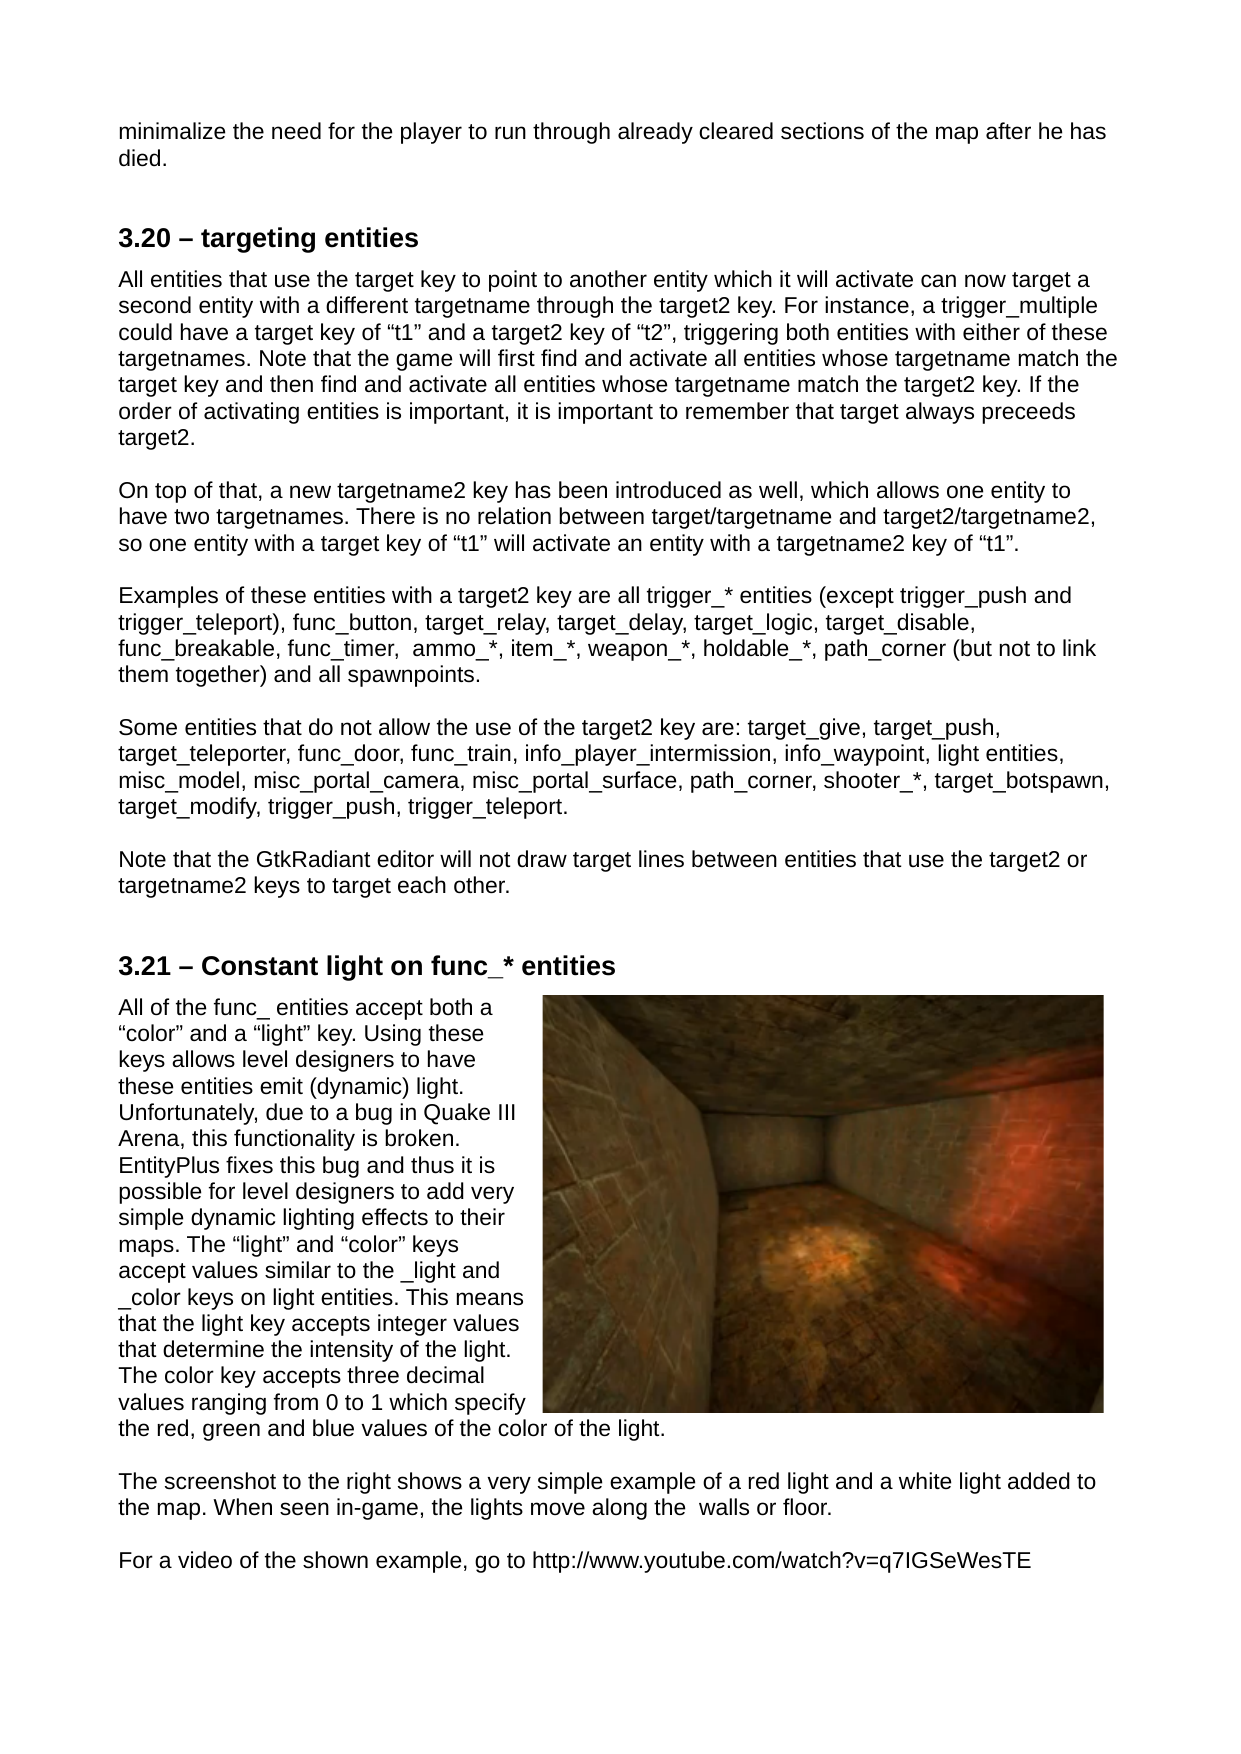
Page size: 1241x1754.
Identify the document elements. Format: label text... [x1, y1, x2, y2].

text On top of that, a new targetname2 key has been introduced as well, which allows one entity to have two targetnames. There is no relation between target/targetname and target2/targetname2, so one entity with a target key of “t1” will activate an entity with a targetname2 key of “t1”. [118, 477, 1122, 556]
text All entities that use the target key to point to another entity which it will activate can now target a second entity with a different targetname through the target2 key. For instance, a trigger_multiple could have a target key of “t1” and a target2 key of “t2”, triggering both entities with either of these targetnames. Note that the game will first find and activate all entities whose targetname match the target key and then find and activate all entities whose targetname match the target2 key. If the order of activating entities is important, it is important to remember that target always preceeds target2. [118, 266, 1122, 450]
text All of the func_ entities accept both a “color” and a “light” key. Using these keys allows level designers to have these entities emit (dynamic) light. Unfortunately, due to a bug in Quake III Arena, this functionality is broken. EntityPlus fixes this bug and thus it is possible for level designers to add very simple dynamic lighting effects to their maps. The “light” and “color” keys accept values similar to the _light and _color keys on light entities. This means that the light key accepts integer values that determine the intensity of the light. The color key accepts three decimal values ranging from 0 to 1 which specify the red, green and blue values of the color of the light. [118, 993, 1122, 1442]
picture [542, 995, 1104, 1413]
subtitle 3.20 – targeting entities [118, 222, 1122, 253]
text Note that the GtkRadiant editor will not draw target lines between entities that use the target2 or targetname2 keys to target each other. [118, 846, 1122, 898]
text Examples of these entities with a target2 key are all trigger_* entities (except trigger_push and trigger_teleport), func_button, target_relay, target_delay, target_logic, target_disable, func_breakable, func_timer, ammo_*, item_*, weapon_*, holdable_*, path_corner (but not to link them together) and all spawnpoints. [118, 582, 1122, 688]
text For a video of the shown example, go to http://www.youtube.com/watch?v=q7IGSeWesTE [118, 1547, 1122, 1573]
subtitle 3.21 – Constant light on func_* entities [118, 950, 1122, 981]
text Some entities that do not allow the use of the target2 key are: target_give, target_push, target_teleporter, func_door, func_train, info_player_intermission, info_waypoint, light entities, misc_model, misc_portal_camera, misc_portal_surface, path_corner, shooter_*, target_botspawn, target_modify, trigger_push, trigger_teleport. [118, 714, 1122, 819]
text The screenshot to the right shows a very simple example of a red light and a white light added to the map. When seen in-game, the lights move along the walls or floor. [118, 1468, 1122, 1521]
text minimalize the need for the player to run through already cleared sections of the map after he has died. [118, 118, 1122, 171]
